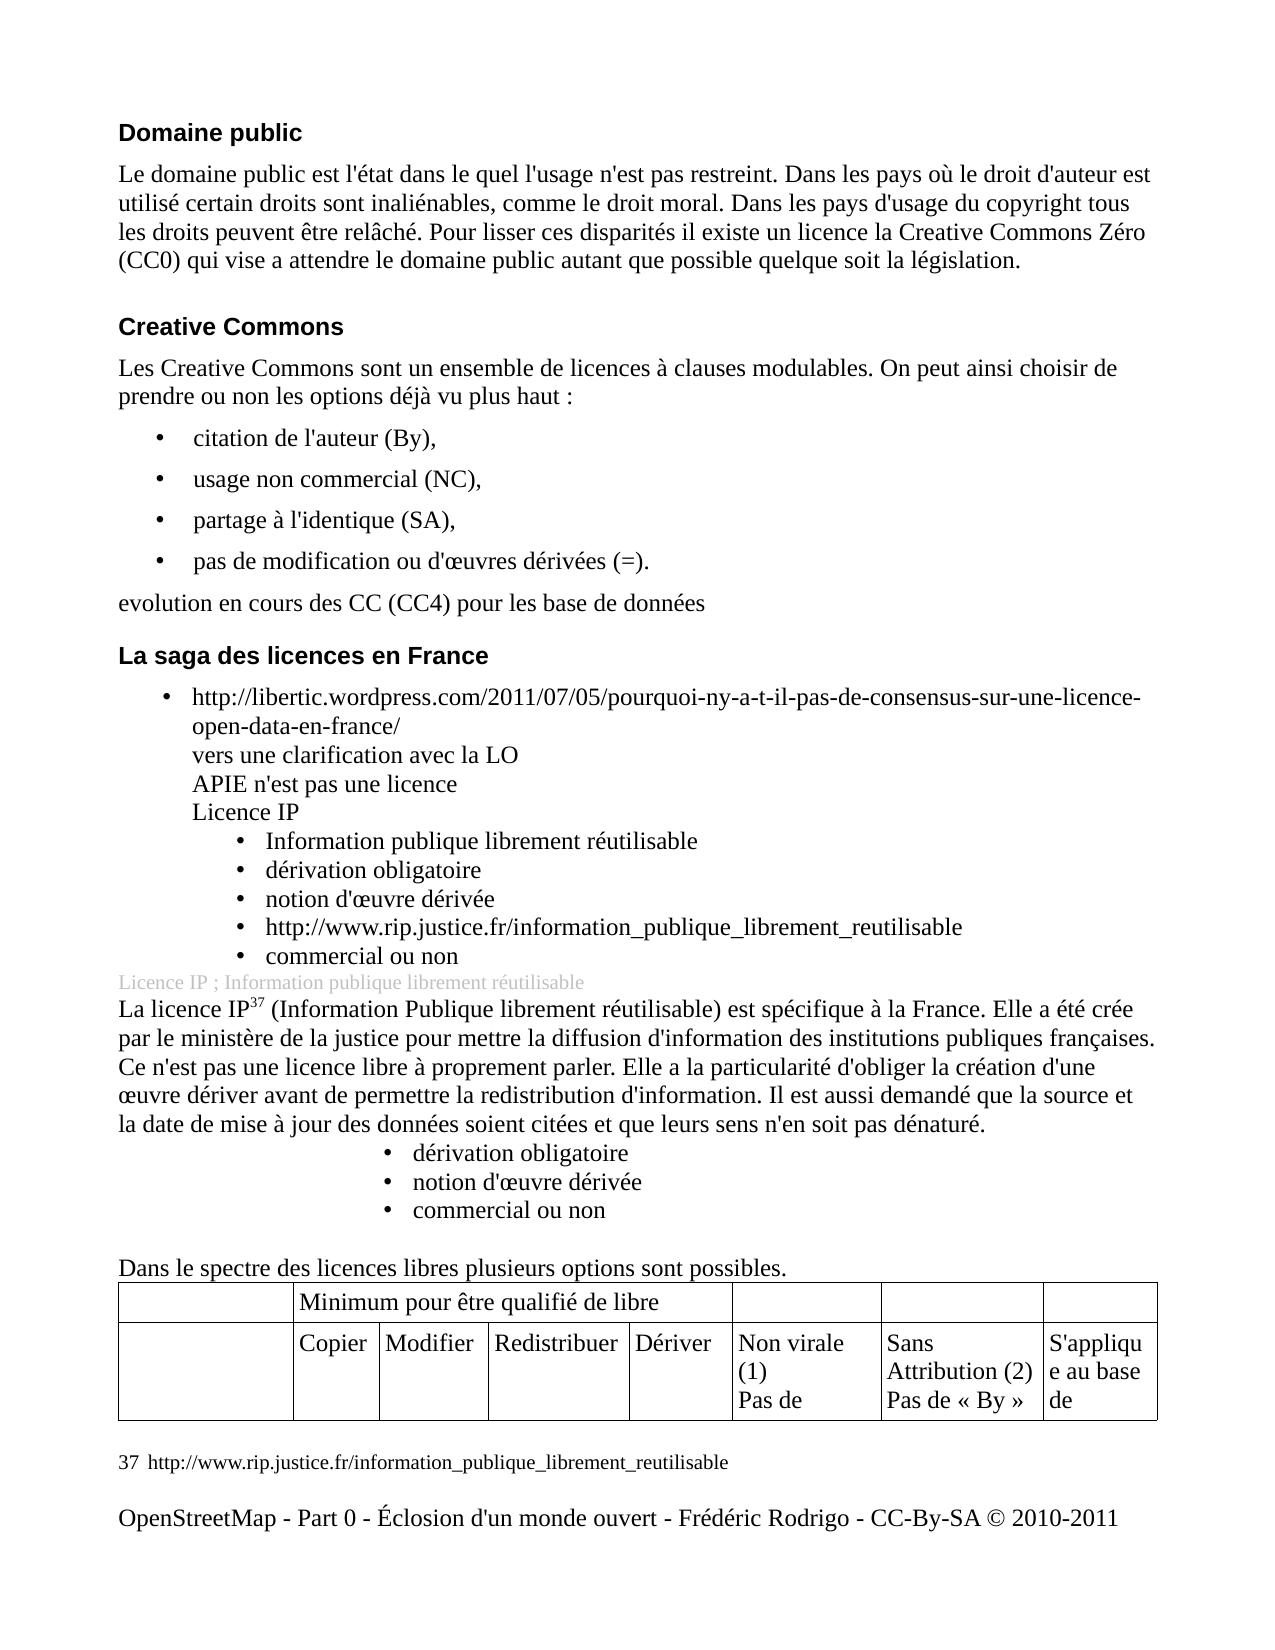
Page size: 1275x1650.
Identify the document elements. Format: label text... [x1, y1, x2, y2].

list notion d'œuvre dérivée [236, 884, 1157, 912]
table_cell Dériver [630, 1323, 732, 1420]
table_header [882, 1283, 1043, 1322]
list vers une clarification avec la LO [162, 740, 1157, 769]
list citation de l'auteur (By), [156, 423, 1157, 451]
text Le domaine public est l'état dans le quel l'usage n'est pas restreint. Dans les pays où le droit d'auteur est utilisé certain droits sont inaliénables, comme le droit moral. Dans les pays d'usage du copyright tous les droits peuvent être relâché. Pour lisser ces disparités il existe un licence la Creative Commons Zéro (CC0) qui vise a attendre le domaine public autant que possible quelque soit la législation. [118, 159, 1157, 274]
table_cell [119, 1323, 293, 1420]
table_cell Redistribuer [489, 1323, 629, 1420]
table_cell S'applique au base de [1044, 1323, 1157, 1420]
table_header [119, 1283, 293, 1322]
list notion d'œuvre dérivée [383, 1167, 1157, 1195]
text evolution en cours des CC (CC4) pour les base de données [118, 588, 1157, 616]
list commercial ou non [236, 941, 1157, 970]
list Licence IP [162, 797, 1157, 826]
text La licence IP (Information Publique librement réutilisable) est spécifique à la France. Elle a été crée par le ministère de la justice pour mettre la diffusion d'information des institutions publiques françaises. Ce n'est pas une licence libre à proprement parler. Elle a la particularité d'obliger la création d'une œuvre dériver avant de permettre la redistribution d'information. Il est aussi demandé que la source et la date de mise à jour des données soient citées et que leurs sens n'en soit pas dénaturé. [118, 994, 1157, 1138]
list partage à l'identique (SA), [156, 505, 1157, 534]
text Les Creative Commons sont un ensemble de licences à clauses modulables. On peut ainsi choisir de prendre ou non les options déjà vu plus haut : [118, 353, 1157, 410]
text http://www.rip.justice.fr/information_publique_librement_reutilisable [118, 1449, 1157, 1474]
list Information publique librement réutilisable [236, 826, 1157, 855]
list APIE n'est pas une licence [162, 769, 1157, 797]
subtitle La saga des licences en France [118, 641, 1157, 670]
list pas de modification ou d'œuvres dérivées (=). [156, 546, 1157, 575]
list dérivation obligatoire [236, 855, 1157, 884]
table_header [733, 1283, 881, 1322]
list commercial ou non [383, 1195, 1157, 1224]
table_cell Copier [294, 1323, 379, 1420]
text Dans le spectre des licences libres plusieurs options sont possibles. [118, 1253, 1157, 1282]
list usage non commercial (NC), [156, 464, 1157, 493]
subtitle Creative Commons [118, 312, 1157, 340]
subtitle Domaine public [118, 118, 1157, 147]
list http://www.rip.justice.fr/information_publique_librement_reutilisable [236, 912, 1157, 941]
table_header [1044, 1283, 1157, 1322]
table_cell Non virale (1) Pas de [733, 1323, 881, 1420]
table_cell Modifier [380, 1323, 488, 1420]
table_cell Sans Attribution (2) Pas de « By » [882, 1323, 1043, 1420]
list dérivation obligatoire [383, 1138, 1157, 1167]
table_header Minimum pour être qualifié de libre [294, 1283, 732, 1322]
list http://libertic.wordpress.com/2011/07/05/pourquoi-ny-a-t-il-pas-de-consensus-sur-une-licence-open-data-en-france/ [162, 682, 1157, 740]
text Licence IP ; Information publique librement réutilisable [118, 970, 1157, 994]
